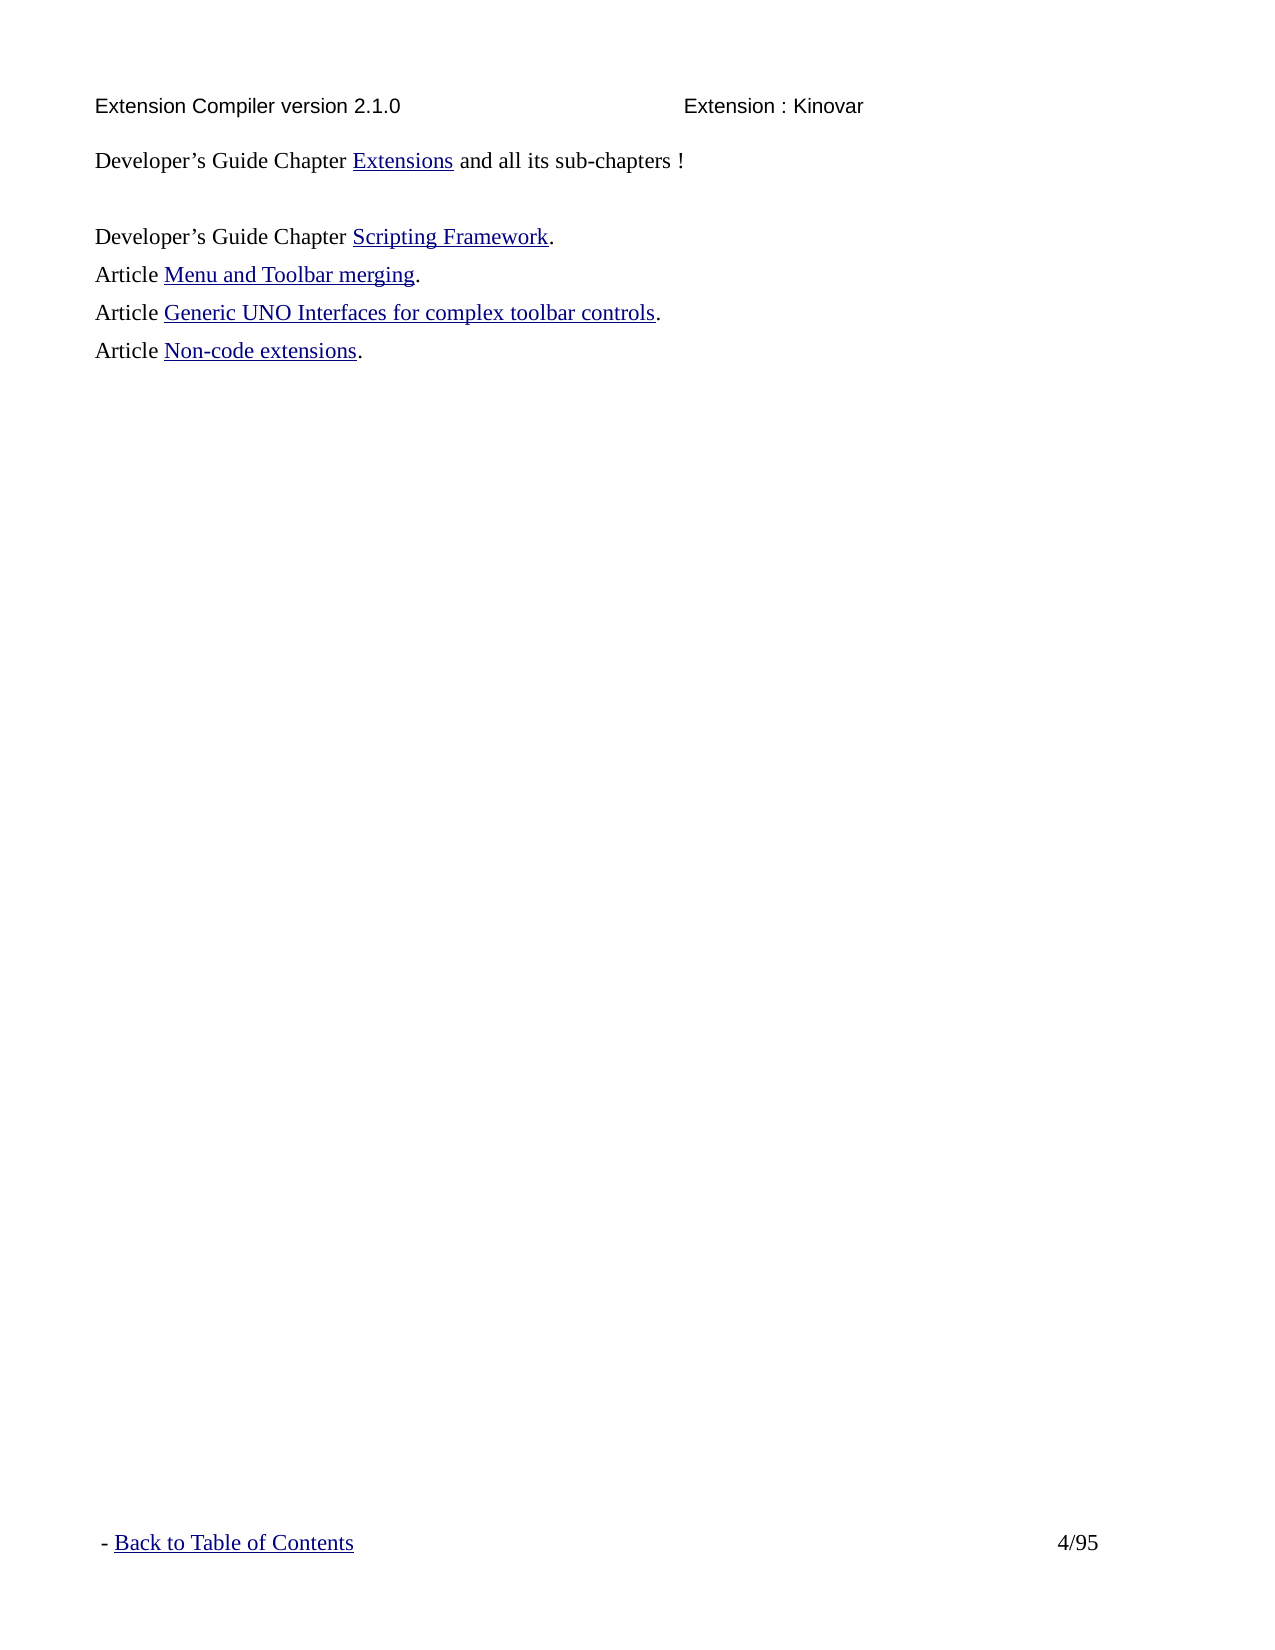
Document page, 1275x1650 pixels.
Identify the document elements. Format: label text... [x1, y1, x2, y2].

text Developer’s Guide Chapter Extensions and all its sub-chapters ! [94, 147, 1181, 173]
text Article Generic UNO Interfaces for complex toolbar controls. [94, 299, 1181, 325]
text Article Non-code extensions. [94, 338, 1181, 363]
text Developer’s Guide Chapter Scripting Framework. [94, 223, 1181, 249]
text Article Menu and Toolbar merging. [94, 262, 1181, 287]
